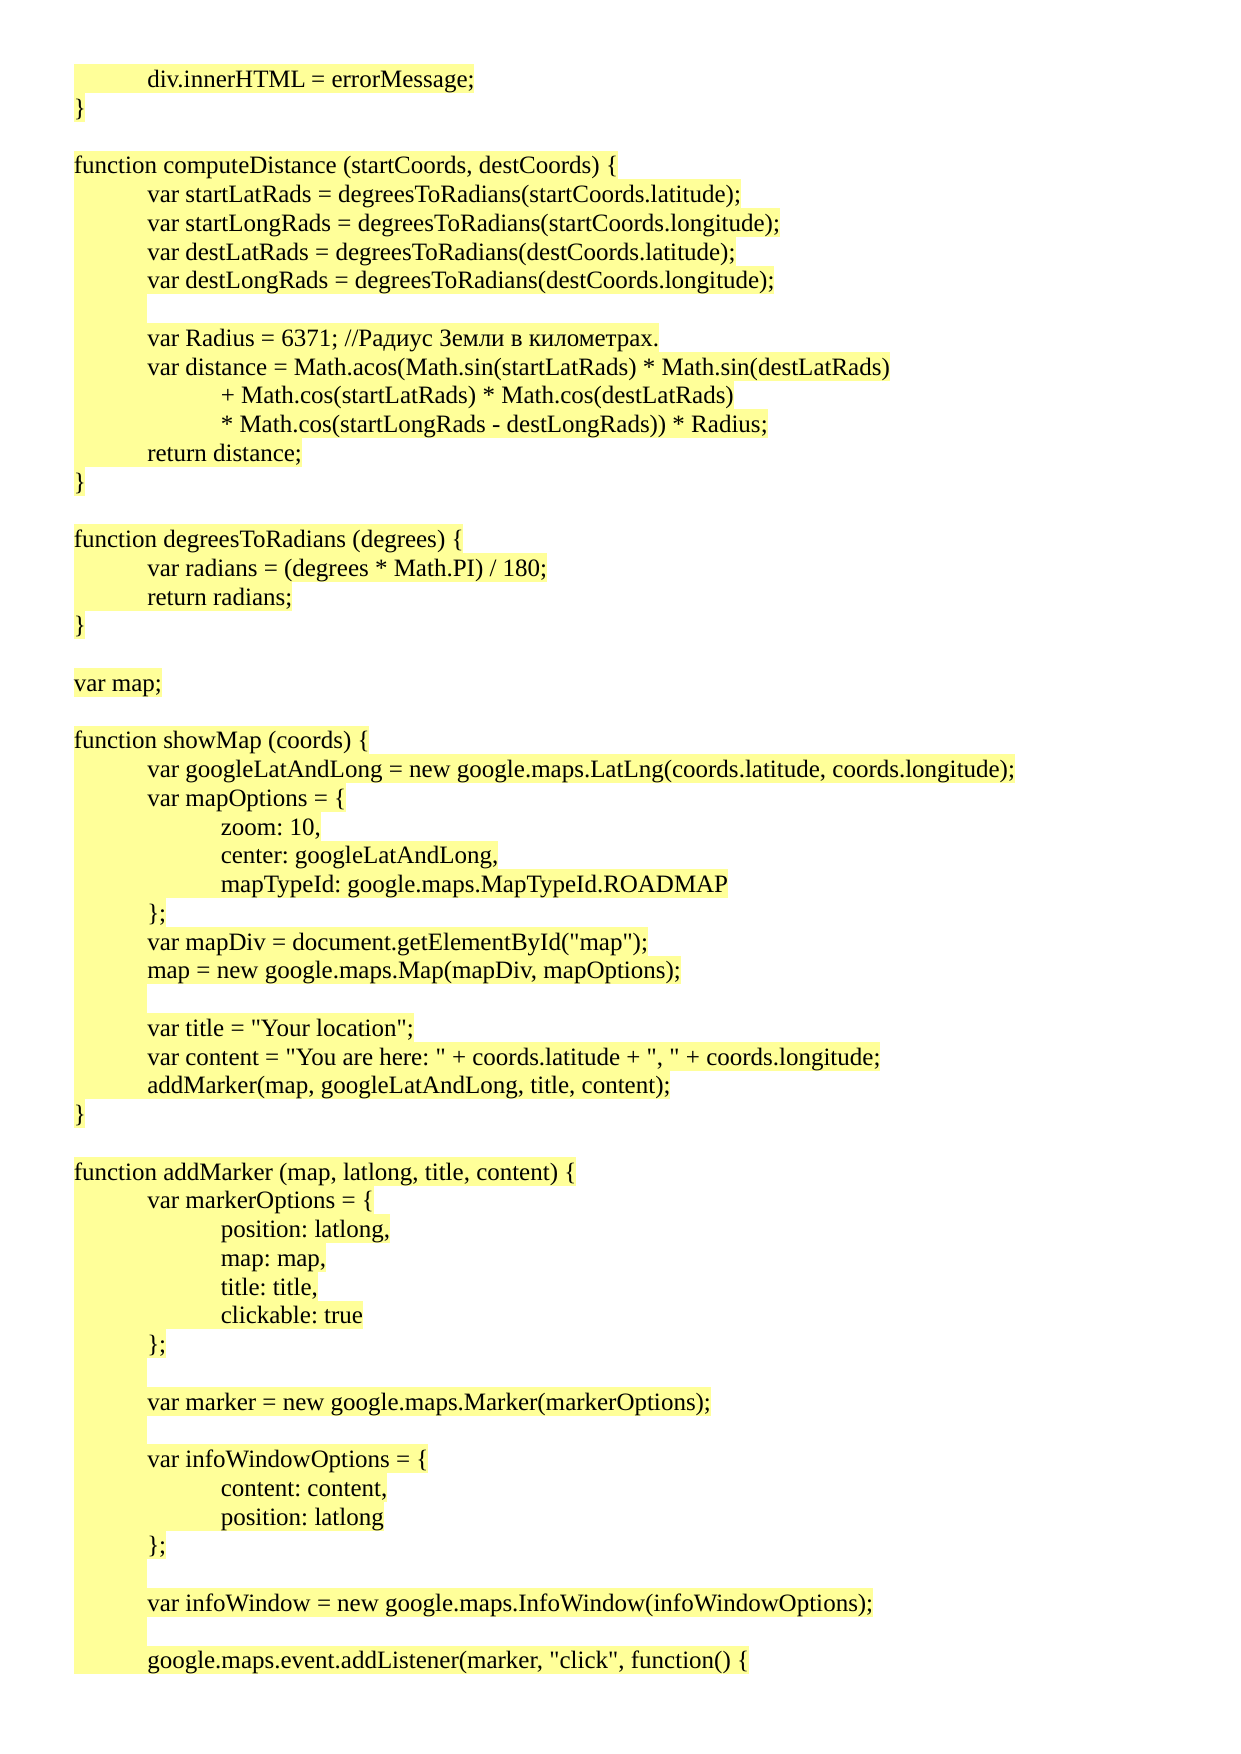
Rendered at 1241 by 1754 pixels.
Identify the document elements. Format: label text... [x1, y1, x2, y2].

text google.maps.event.addListener(marker, "click", function() { [73, 1646, 1173, 1674]
text return distance; [73, 438, 1173, 467]
text } [73, 93, 1173, 122]
text map: map, [73, 1243, 1173, 1272]
text } [73, 467, 1173, 496]
text var marker = new google.maps.Marker(markerOptions); [73, 1387, 1173, 1416]
text function degreesToRadians (degrees) { [73, 524, 1173, 553]
text var infoWindowOptions = { [73, 1444, 1173, 1473]
text var content = "You are here: " + coords.latitude + ", " + coords.longitude; [73, 1042, 1173, 1071]
text position: latlong, [73, 1214, 1173, 1243]
text var infoWindow = new google.maps.InfoWindow(infoWindowOptions); [73, 1588, 1173, 1617]
text var googleLatAndLong = new google.maps.LatLng(coords.latitude, coords.longitude); [73, 754, 1173, 783]
text * Math.cos(startLongRads - destLongRads)) * Radius; [73, 409, 1173, 438]
text zoom: 10, [73, 812, 1173, 841]
text return radians; [73, 582, 1173, 611]
text div.innerHTML = errorMessage; [73, 64, 1173, 93]
text addMarker(map, googleLatAndLong, title, content); [73, 1071, 1173, 1099]
text var destLatRads = degreesToRadians(destCoords.latitude); [73, 237, 1173, 266]
text var mapDiv = document.getElementById("map"); [73, 927, 1173, 956]
text content: content, [73, 1473, 1173, 1502]
text function computeDistance (startCoords, destCoords) { [73, 151, 1173, 179]
text map = new google.maps.Map(mapDiv, mapOptions); [73, 956, 1173, 984]
text title: title, [73, 1272, 1173, 1301]
text } [73, 1099, 1173, 1128]
text var markerOptions = { [73, 1186, 1173, 1214]
text var destLongRads = degreesToRadians(destCoords.longitude); [73, 266, 1173, 294]
text var Radius = 6371; //Радиус Земли в километрах. [73, 323, 1173, 352]
text }; [73, 1329, 1173, 1358]
text }; [73, 898, 1173, 927]
text center: googleLatAndLong, [73, 841, 1173, 869]
text }; [73, 1531, 1173, 1559]
text var distance = Math.acos(Math.sin(startLatRads) * Math.sin(destLatRads) [73, 352, 1173, 381]
text } [73, 611, 1173, 639]
text var startLatRads = degreesToRadians(startCoords.latitude); [73, 179, 1173, 208]
text function showMap (coords) { [73, 726, 1173, 754]
text + Math.cos(startLatRads) * Math.cos(destLatRads) [73, 381, 1173, 409]
text var startLongRads = degreesToRadians(startCoords.longitude); [73, 208, 1173, 237]
text mapTypeId: google.maps.MapTypeId.ROADMAP [73, 869, 1173, 898]
text clickable: true [73, 1301, 1173, 1329]
text position: latlong [73, 1502, 1173, 1531]
text var radians = (degrees * Math.PI) / 180; [73, 553, 1173, 582]
text var title = "Your location"; [73, 1013, 1173, 1042]
text var mapOptions = { [73, 783, 1173, 812]
text function addMarker (map, latlong, title, content) { [73, 1157, 1173, 1186]
text var map; [73, 668, 1173, 697]
